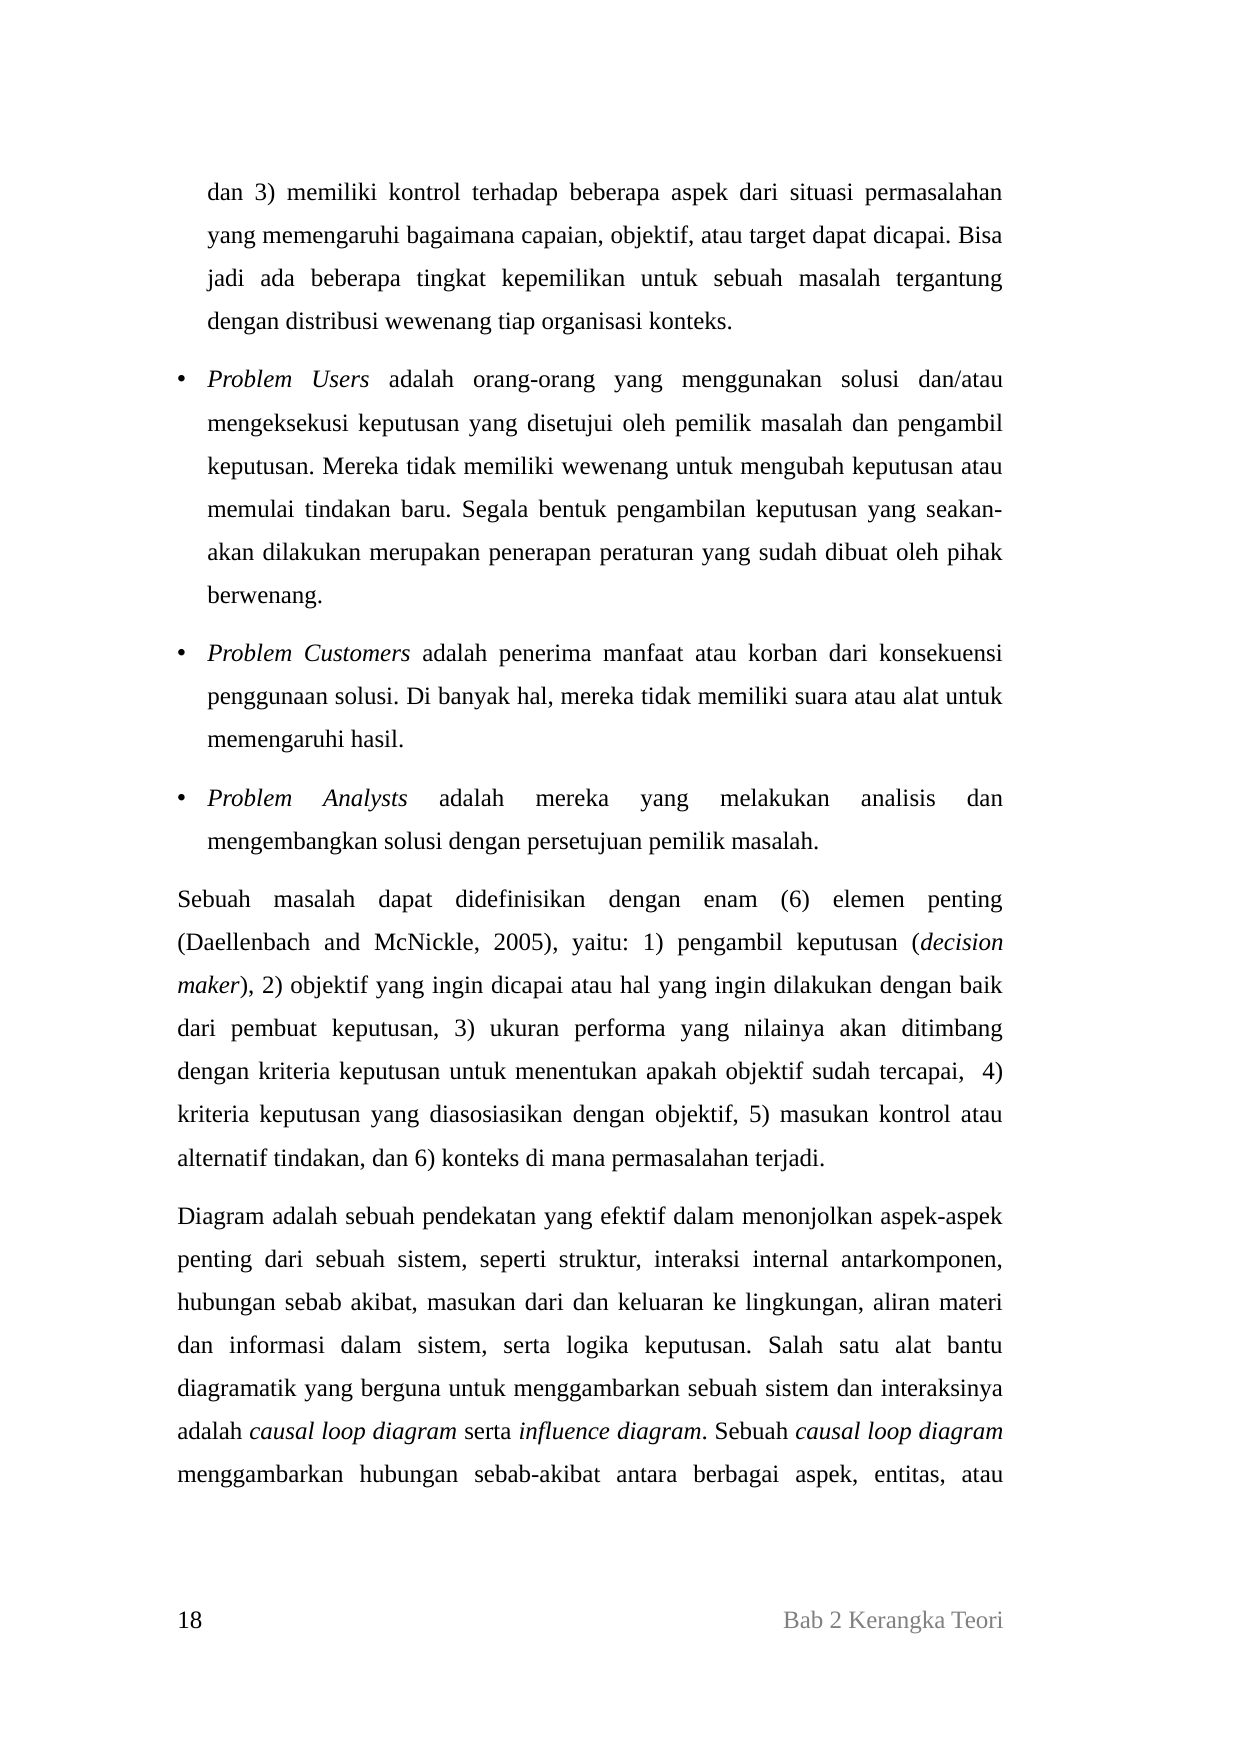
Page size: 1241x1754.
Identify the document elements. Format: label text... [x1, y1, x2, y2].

text Diagram adalah sebuah pendekatan yang efektif dalam menonjolkan aspek-aspek penting dari sebuah sistem, seperti struktur, interaksi internal antarkomponen, hubungan sebab akibat, masukan dari dan keluaran ke lingkungan, aliran materi dan informasi dalam sistem, serta logika keputusan. Salah satu alat bantu diagramatik yang berguna untuk menggambarkan sebuah sistem dan interaksinya adalah causal loop diagram serta influence diagram. Sebuah causal loop diagram menggambarkan hubungan sebab-akibat antara berbagai aspek, entitas, atau [177, 1201, 1003, 1488]
list Problem Users adalah orang-orang yang menggunakan solusi dan/atau mengeksekusi keputusan yang disetujui oleh pemilik masalah dan pengambil keputusan. Mereka tidak memiliki wewenang untuk mengubah keputusan atau memulai tindakan baru. Segala bentuk pengambilan keputusan yang seakan-akan dilakukan merupakan penerapan peraturan yang sudah dibuat oleh pihak berwenang. [177, 364, 1003, 609]
list dan 3) memiliki kontrol terhadap beberapa aspek dari situasi permasalahan yang memengaruhi bagaimana capaian, objektif, atau target dapat dicapai. Bisa jadi ada beberapa tingkat kepemilikan untuk sebuah masalah tergantung dengan distribusi wewenang tiap organisasi konteks. [177, 177, 1003, 335]
list Problem Customers adalah penerima manfaat atau korban dari konsekuensi penggunaan solusi. Di banyak hal, mereka tidak memiliki suara atau alat untuk memengaruhi hasil. [177, 638, 1003, 753]
list Problem Analysts adalah mereka yang melakukan analisis dan mengembangkan solusi dengan persetujuan pemilik masalah. [177, 783, 1003, 854]
text Sebuah masalah dapat didefinisikan dengan enam (6) elemen penting (Daellenbach and McNickle, 2005), yaitu: 1) pengambil keputusan (decision maker), 2) objektif yang ingin dicapai atau hal yang ingin dilakukan dengan baik dari pembuat keputusan, 3) ukuran performa yang nilainya akan ditimbang dengan kriteria keputusan untuk menentukan apakah objektif sudah tercapai, 4) kriteria keputusan yang diasosiasikan dengan objektif, 5) masukan kontrol atau alternatif tindakan, dan 6) konteks di mana permasalahan terjadi. [177, 884, 1003, 1171]
